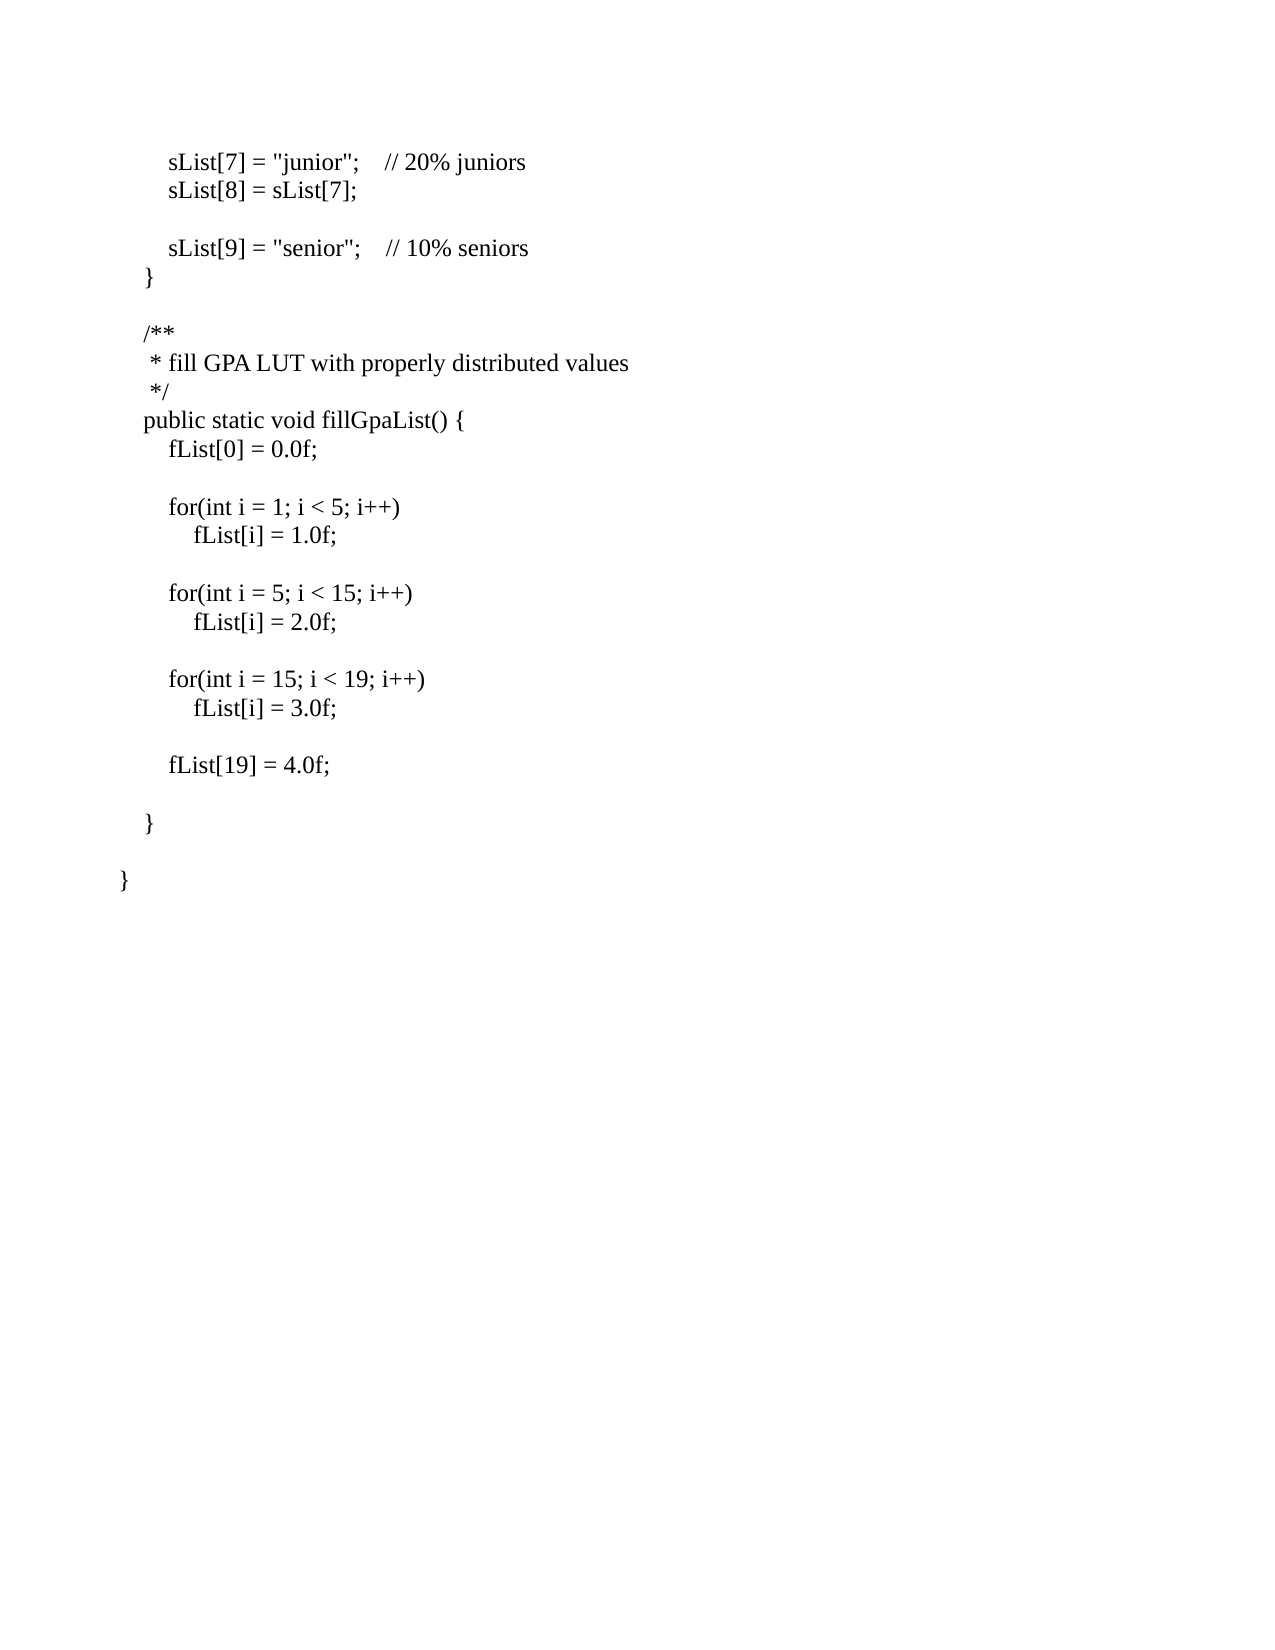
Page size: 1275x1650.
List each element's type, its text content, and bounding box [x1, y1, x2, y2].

text sList[7] = "junior"; // 20% juniors [118, 147, 1157, 176]
text sList[8] = sList[7]; [118, 176, 1157, 204]
text for(int i = 15; i < 19; i++) [118, 664, 1157, 693]
text for(int i = 5; i < 15; i++) [118, 578, 1157, 607]
text fList[i] = 2.0f; [118, 607, 1157, 636]
text */ [118, 377, 1157, 406]
text } [118, 262, 1157, 291]
text /** [118, 319, 1157, 348]
text } [118, 808, 1157, 837]
text sList[9] = "senior"; // 10% seniors [118, 233, 1157, 262]
text fList[19] = 4.0f; [118, 751, 1157, 779]
text fList[i] = 3.0f; [118, 693, 1157, 722]
text fList[0] = 0.0f; [118, 434, 1157, 463]
text for(int i = 1; i < 5; i++) [118, 492, 1157, 521]
text public static void fillGpaList() { [118, 406, 1157, 434]
text } [118, 866, 1157, 894]
text * fill GPA LUT with properly distributed values [118, 348, 1157, 377]
text fList[i] = 1.0f; [118, 521, 1157, 549]
